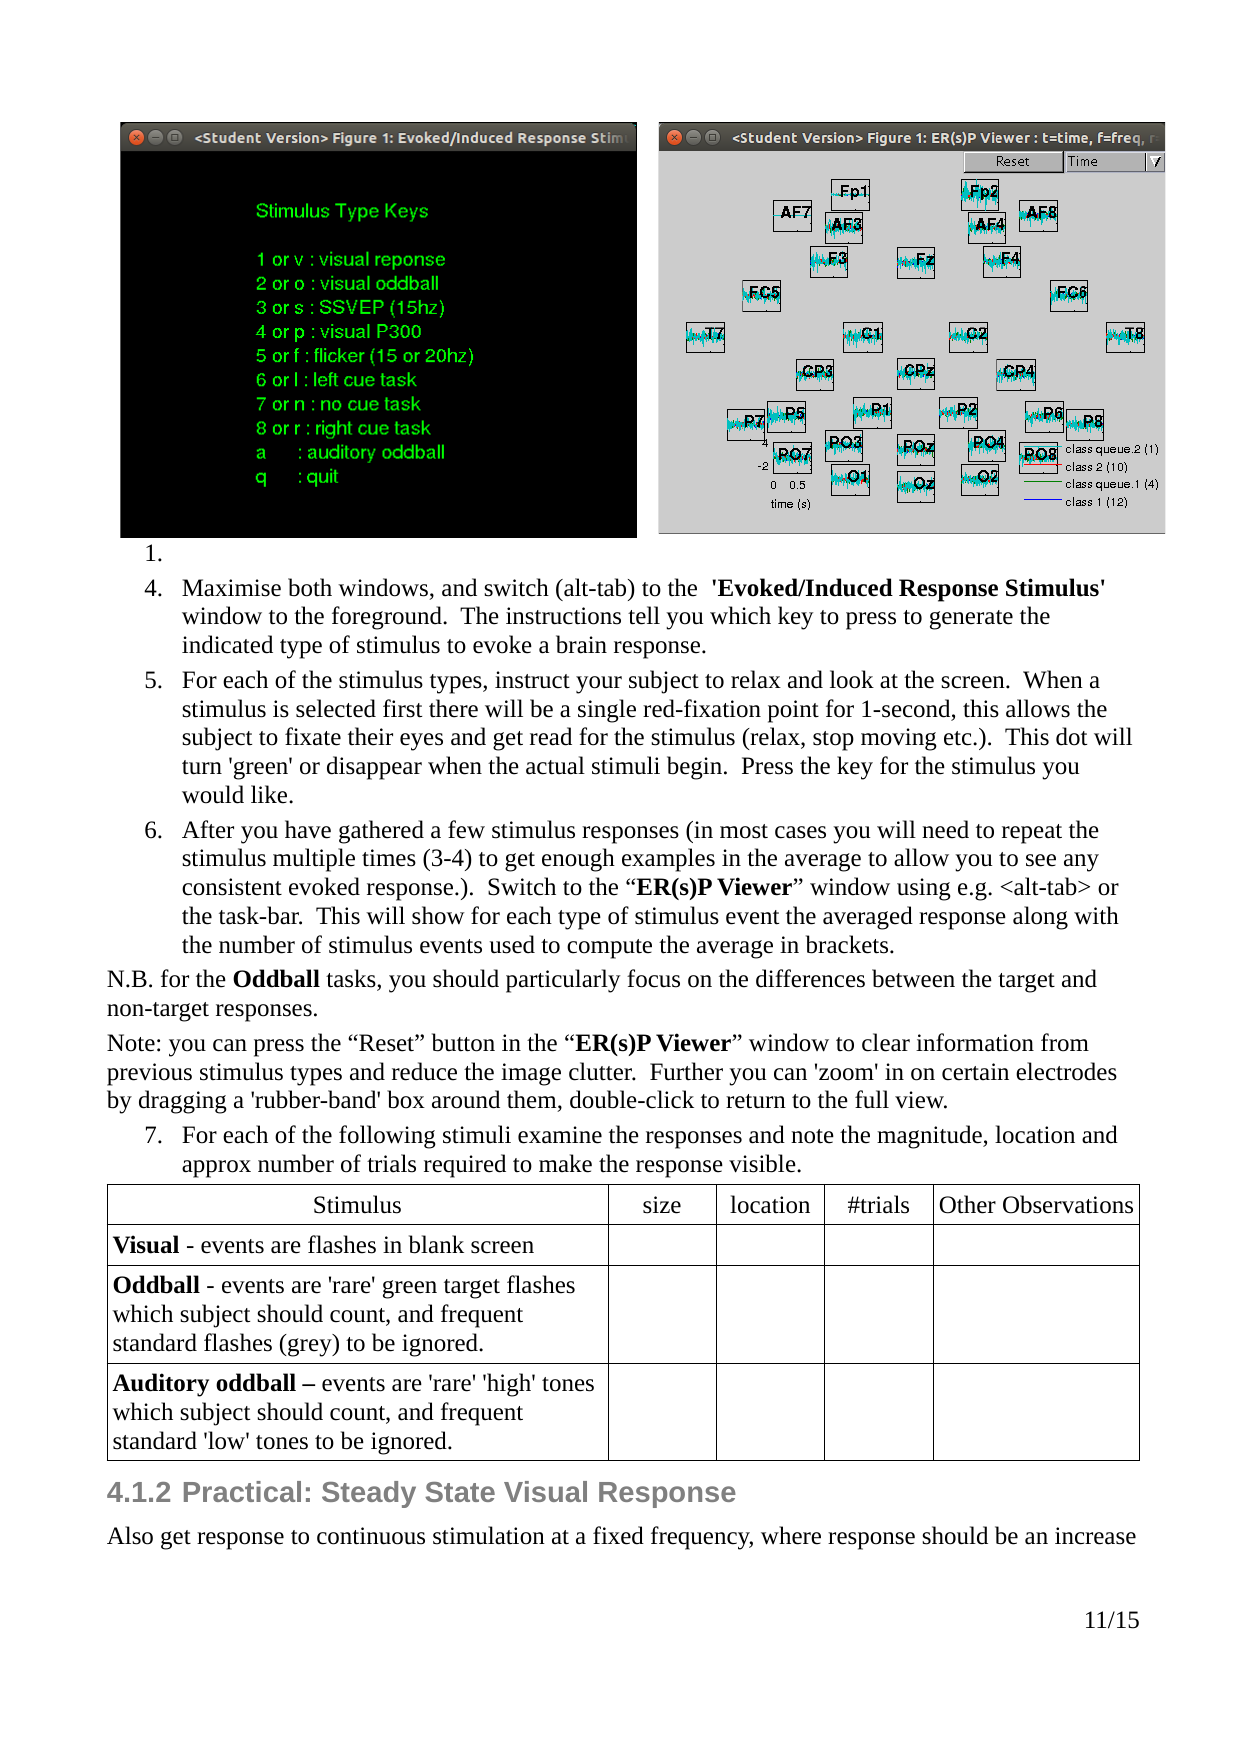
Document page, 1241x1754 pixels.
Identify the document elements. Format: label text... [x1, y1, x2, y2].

table_cell [825, 1225, 933, 1264]
text Note: you can press the “Reset” button in the “ER(s)P Viewer” window to clear information from previous stimulus types and reduce the image clutter. Further you can 'zoom' in on certain electrodes by dragging a 'rubber-band' box around them, double-click to return to the full view. [107, 1028, 1139, 1114]
table_header Other Observations [934, 1185, 1139, 1224]
subtitle Practical: Steady State Visual Response [107, 1475, 1139, 1508]
table_header location [717, 1185, 824, 1224]
table_cell [609, 1225, 716, 1264]
list For each of the following stimuli examine the responses and note the magnitude, location and approx number of trials required to make the response visible. [144, 1120, 1139, 1178]
table_cell [609, 1266, 716, 1362]
table_header size [609, 1185, 716, 1224]
table_header #trials [825, 1185, 933, 1224]
table_cell [717, 1364, 824, 1460]
list For each of the stimulus types, instruct your subject to relax and look at the screen. When a stimulus is selected first there will be a single red-fixation point for 1-second, this allows the subject to fixate their eyes and get read for the stimulus (relax, stop moving etc.). This dot will turn 'green' or disappear when the actual stimuli begin. Press the key for the stimulus you would like. [144, 665, 1139, 809]
table_header Stimulus [108, 1185, 608, 1224]
table_cell [825, 1266, 933, 1362]
picture [120, 122, 637, 538]
list Maximise both windows, and switch (alt-tab) to the 'Evoked/Induced Response Stimulus' window to the foreground. The instructions tell you which key to press to generate the indicated type of stimulus to evoke a brain response. [144, 573, 1139, 659]
table_cell [609, 1364, 716, 1460]
table_cell Oddball - events are 'rare' green target flashes which subject should count, and frequent standard flashes (grey) to be ignored. [108, 1266, 608, 1362]
table_cell [934, 1266, 1139, 1362]
table_cell [934, 1364, 1139, 1460]
table_cell [934, 1225, 1139, 1264]
table_cell Auditory oddball – events are 'rare' 'high' tones which subject should count, and frequent standard 'low' tones to be ignored. [108, 1364, 608, 1460]
table_cell [717, 1225, 824, 1264]
text Also get response to continuous stimulation at a fixed frequency, where response should be an increase [107, 1521, 1139, 1550]
text N.B. for the Oddball tasks, you should particularly focus on the differences between the target and non-target responses. [107, 964, 1139, 1022]
picture [658, 122, 1166, 534]
table_cell [825, 1364, 933, 1460]
list After you have gathered a few stimulus responses (in most cases you will need to repeat the stimulus multiple times (3-4) to get enough examples in the average to allow you to see any consistent evoked response.). Switch to the “ER(s)P Viewer” window using e.g. <alt-tab> or the task-bar. This will show for each type of stimulus event the averaged response along with the number of stimulus events used to compute the average in brackets. [144, 815, 1139, 958]
table_cell [717, 1266, 824, 1362]
table_cell Visual - events are flashes in blank screen [108, 1225, 608, 1264]
